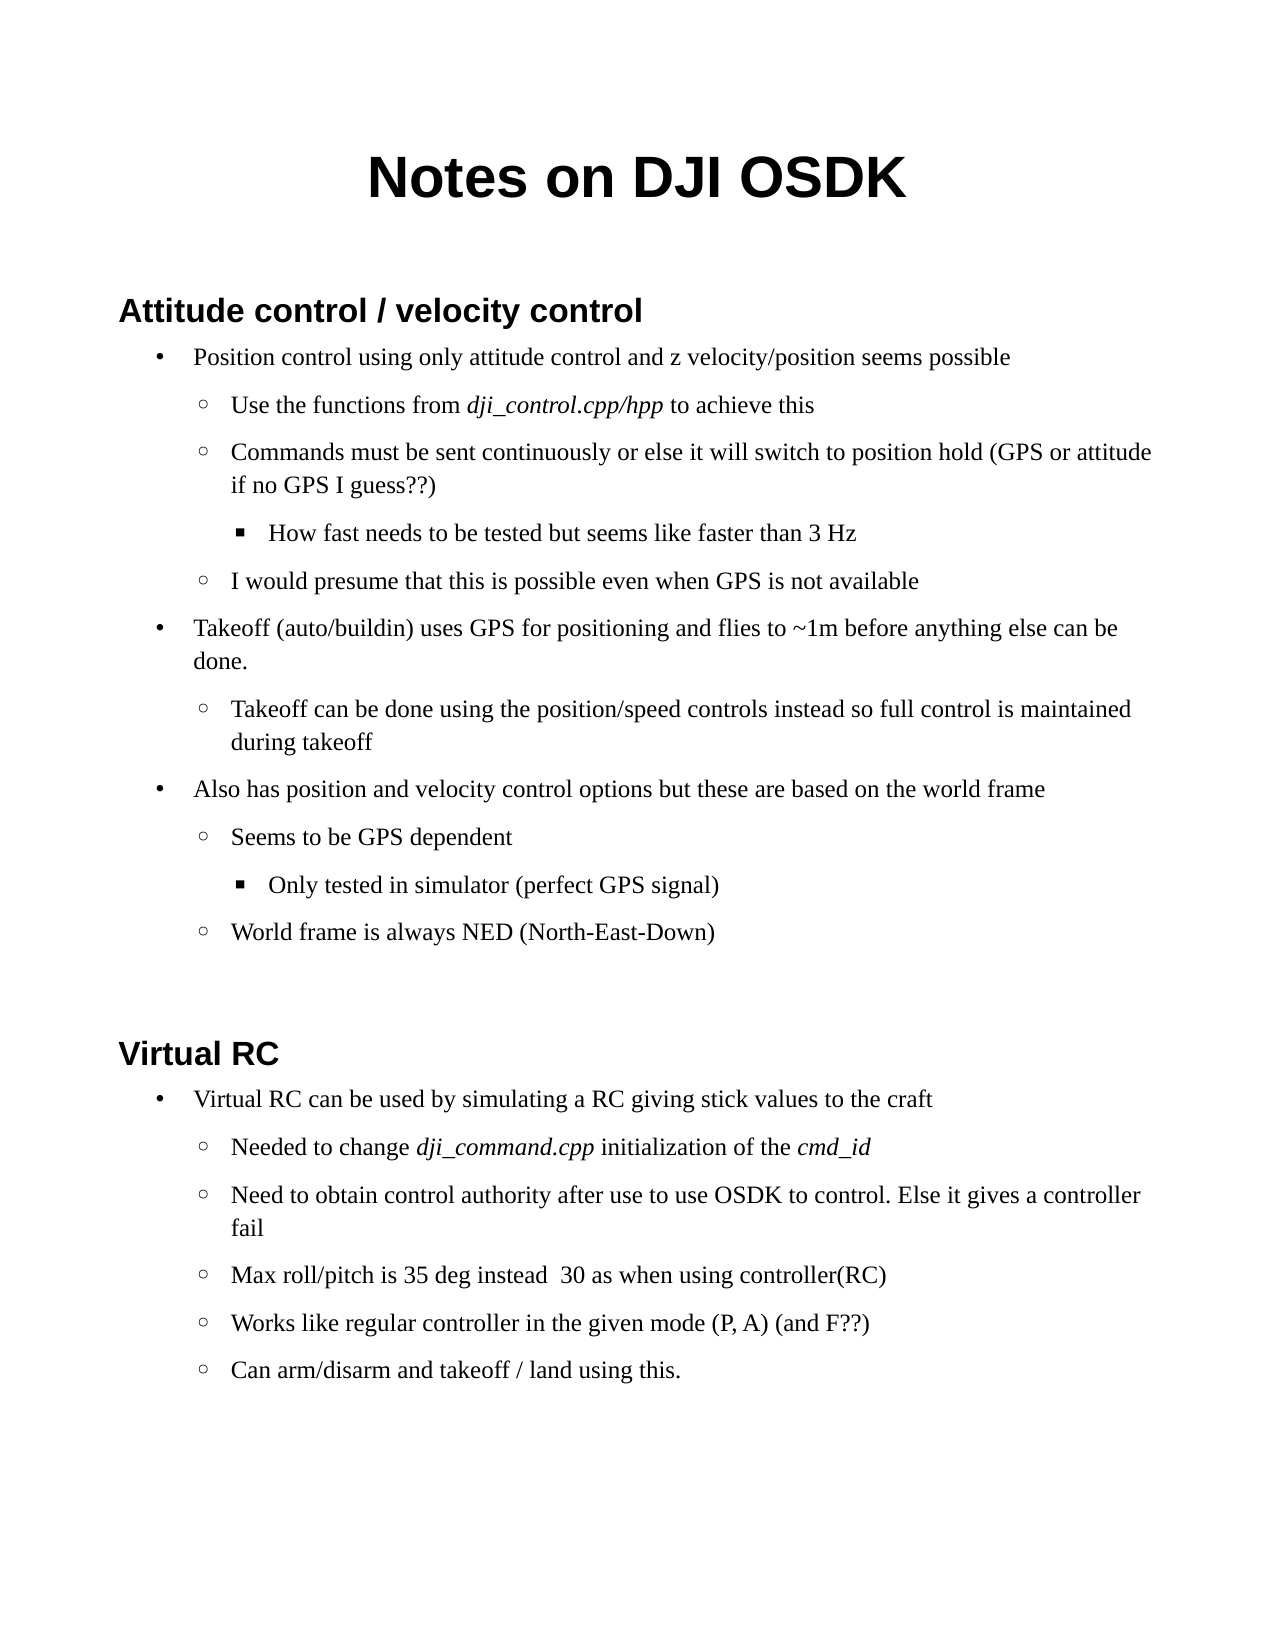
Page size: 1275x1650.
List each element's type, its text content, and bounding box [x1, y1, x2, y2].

list Can arm/disarm and takeoff / land using this. [193, 1356, 1157, 1384]
list Needed to change dji_command.cpp initialization of the cmd_id [193, 1132, 1157, 1161]
list I would presume that this is possible even when GPS is not available [193, 566, 1157, 594]
list Virtual RC can be used by simulating a RC giving stick values to the craft [156, 1084, 1157, 1113]
list Takeoff (auto/buildin) uses GPS for positioning and flies to ~1m before anything else can be done. [156, 613, 1157, 675]
list Position control using only attitude control and z velocity/position seems possible [156, 342, 1157, 371]
list Use the functions from dji_control.cpp/hpp to achieve this [193, 390, 1157, 419]
subtitle Virtual RC [118, 1033, 1157, 1072]
title Notes on DJI OSDK [118, 143, 1157, 210]
list Need to obtain control authority after use to use OSDK to control. Else it gives a controller fail [193, 1180, 1157, 1242]
list Seems to be GPS dependent [193, 822, 1157, 851]
list Takeoff can be done using the position/speed controls instead so full control is maintained during takeoff [193, 694, 1157, 756]
list Commands must be sent continuously or else it will switch to position hold (GPS or attitude if no GPS I guess??) [193, 437, 1157, 499]
list Works like regular controller in the given mode (P, A) (and F??) [193, 1308, 1157, 1337]
list World frame is always NED (North-East-Down) [193, 917, 1157, 946]
list Max roll/pitch is 35 deg instead 30 as when using controller(RC) [193, 1260, 1157, 1289]
subtitle Attitude control / velocity control [118, 291, 1157, 330]
list Only tested in simulator (perfect GPS signal) [231, 870, 1157, 898]
list Also has position and velocity control options but these are based on the world frame [156, 774, 1157, 803]
list How fast needs to be tested but seems like faster than 3 Hz [231, 518, 1157, 547]
